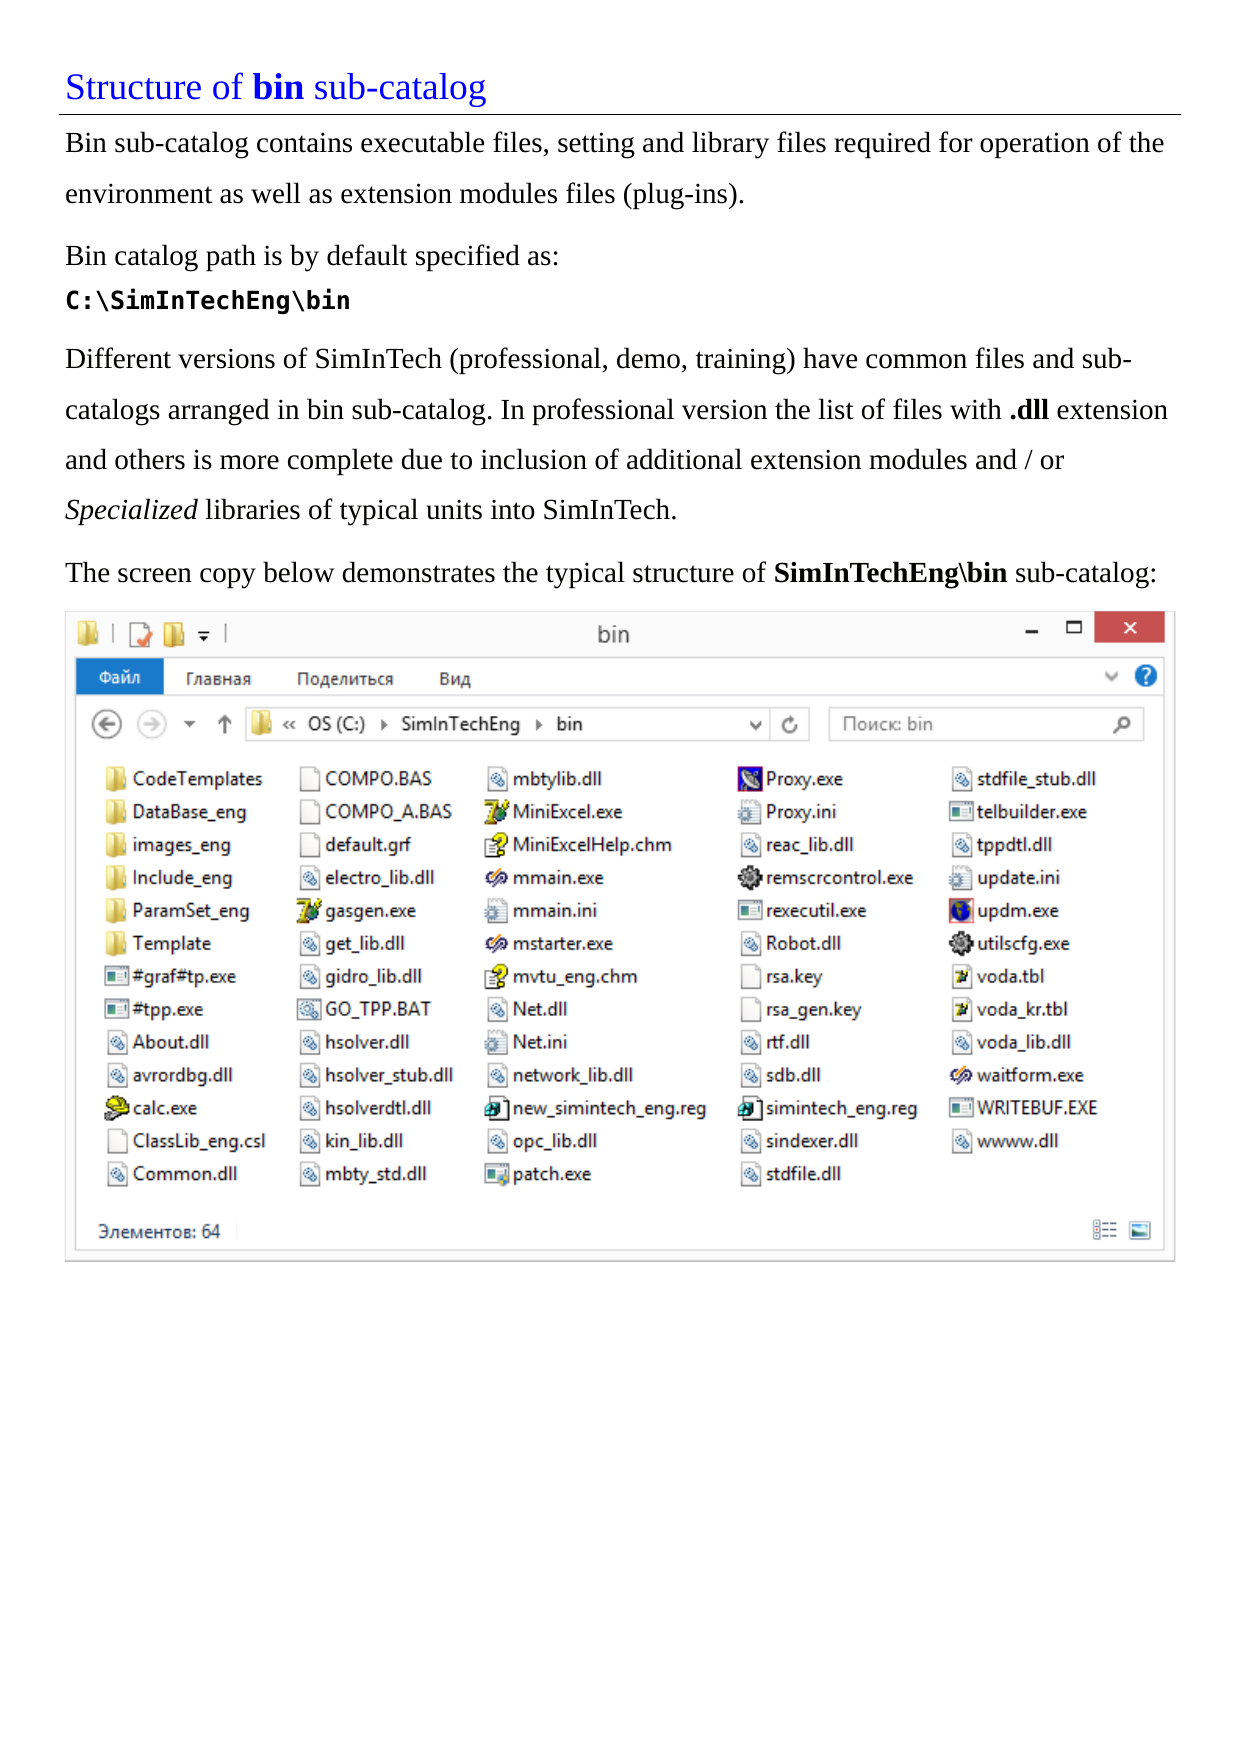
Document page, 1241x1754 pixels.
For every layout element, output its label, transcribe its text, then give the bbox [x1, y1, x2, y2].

table_cell Bin sub-catalog contains executable files, setting and library files required for operation of the environment as well as extension modules files (plug-ins). Bin catalog path is by default specified as: C:\SimInTechEng\bin Different versions of SimInTech (professional, demo, training) have common files and sub-catalogs arranged in bin sub-catalog. In professional version the list of files with .dll extension and others is more complete due to inclusion of additional extension modules and / or Specialized libraries of typical units into SimInTech. The screen copy below demonstrates the typical structure of SimInTechEng\bin sub-catalog: [59, 115, 1181, 1323]
table_header Structure of bin sub-catalog [59, 59, 1181, 114]
picture [64, 611, 1176, 1262]
